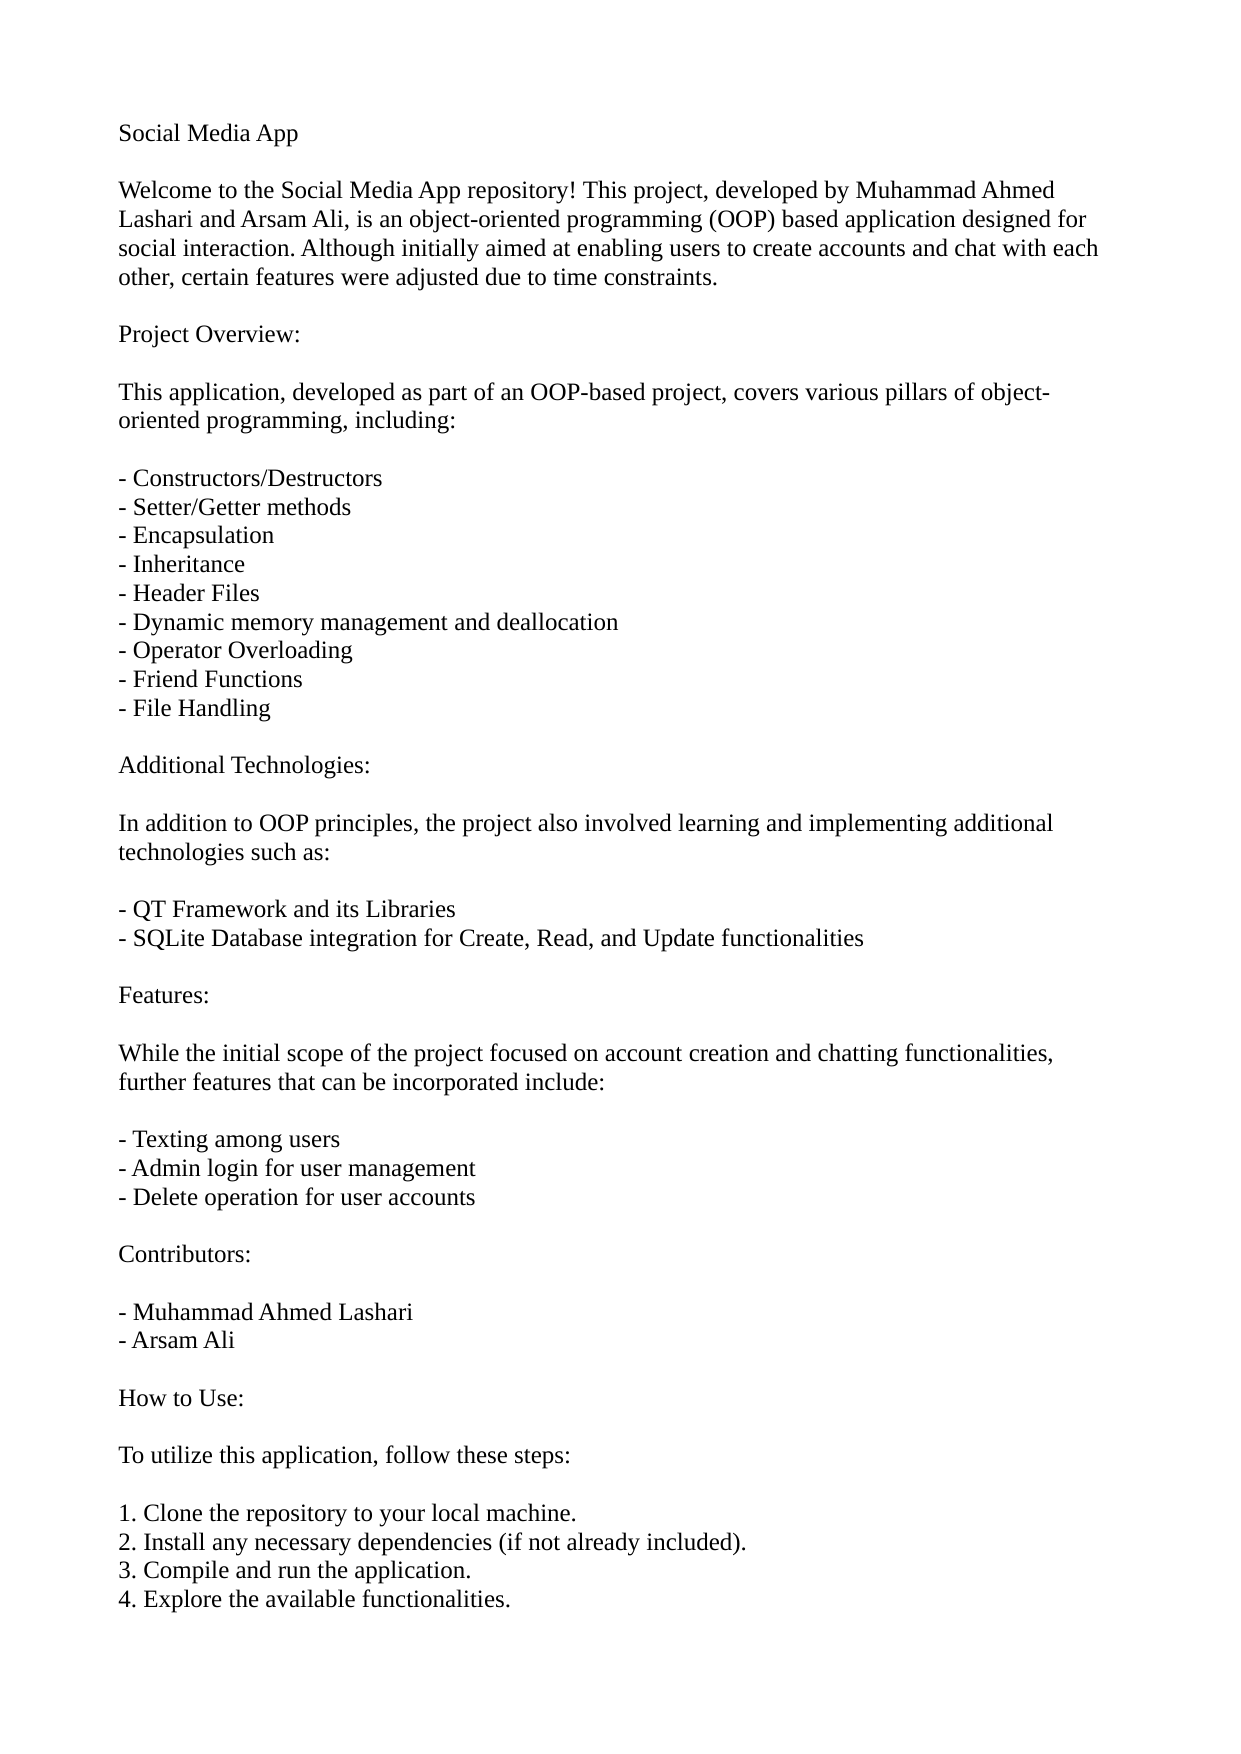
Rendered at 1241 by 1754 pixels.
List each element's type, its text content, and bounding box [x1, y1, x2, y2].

text Social Media App [118, 118, 1122, 147]
text Project Overview: [118, 319, 1122, 348]
text 3. Compile and run the application. [118, 1556, 1122, 1584]
text - Texting among users [118, 1124, 1122, 1153]
text 2. Install any necessary dependencies (if not already included). [118, 1527, 1122, 1556]
text 4. Explore the available functionalities. [118, 1584, 1122, 1613]
text - Muhammad Ahmed Lashari [118, 1297, 1122, 1326]
text - Arsam Ali [118, 1326, 1122, 1354]
text - Header Files [118, 578, 1122, 607]
text - Friend Functions [118, 664, 1122, 693]
text 1. Clone the repository to your local machine. [118, 1498, 1122, 1527]
text - Encapsulation [118, 521, 1122, 549]
text - File Handling [118, 693, 1122, 722]
text This application, developed as part of an OOP-based project, covers various pillars of object-oriented programming, including: [118, 377, 1122, 434]
text - Admin login for user management [118, 1153, 1122, 1182]
text - QT Framework and its Libraries [118, 894, 1122, 923]
text Additional Technologies: [118, 751, 1122, 779]
text - Dynamic memory management and deallocation [118, 607, 1122, 636]
text - Constructors/Destructors [118, 463, 1122, 492]
text - Setter/Getter methods [118, 492, 1122, 521]
text - SQLite Database integration for Create, Read, and Update functionalities [118, 923, 1122, 952]
text To utilize this application, follow these steps: [118, 1441, 1122, 1469]
text Contributors: [118, 1239, 1122, 1268]
text - Operator Overloading [118, 636, 1122, 664]
text While the initial scope of the project focused on account creation and chatting functionalities, further features that can be incorporated include: [118, 1038, 1122, 1096]
text How to Use: [118, 1383, 1122, 1412]
text Welcome to the Social Media App repository! This project, developed by Muhammad Ahmed Lashari and Arsam Ali, is an object-oriented programming (OOP) based application designed for social interaction. Although initially aimed at enabling users to create accounts and chat with each other, certain features were adjusted due to time constraints. [118, 176, 1122, 291]
text Features: [118, 981, 1122, 1009]
text - Inheritance [118, 549, 1122, 578]
text - Delete operation for user accounts [118, 1182, 1122, 1211]
text In addition to OOP principles, the project also involved learning and implementing additional technologies such as: [118, 808, 1122, 866]
